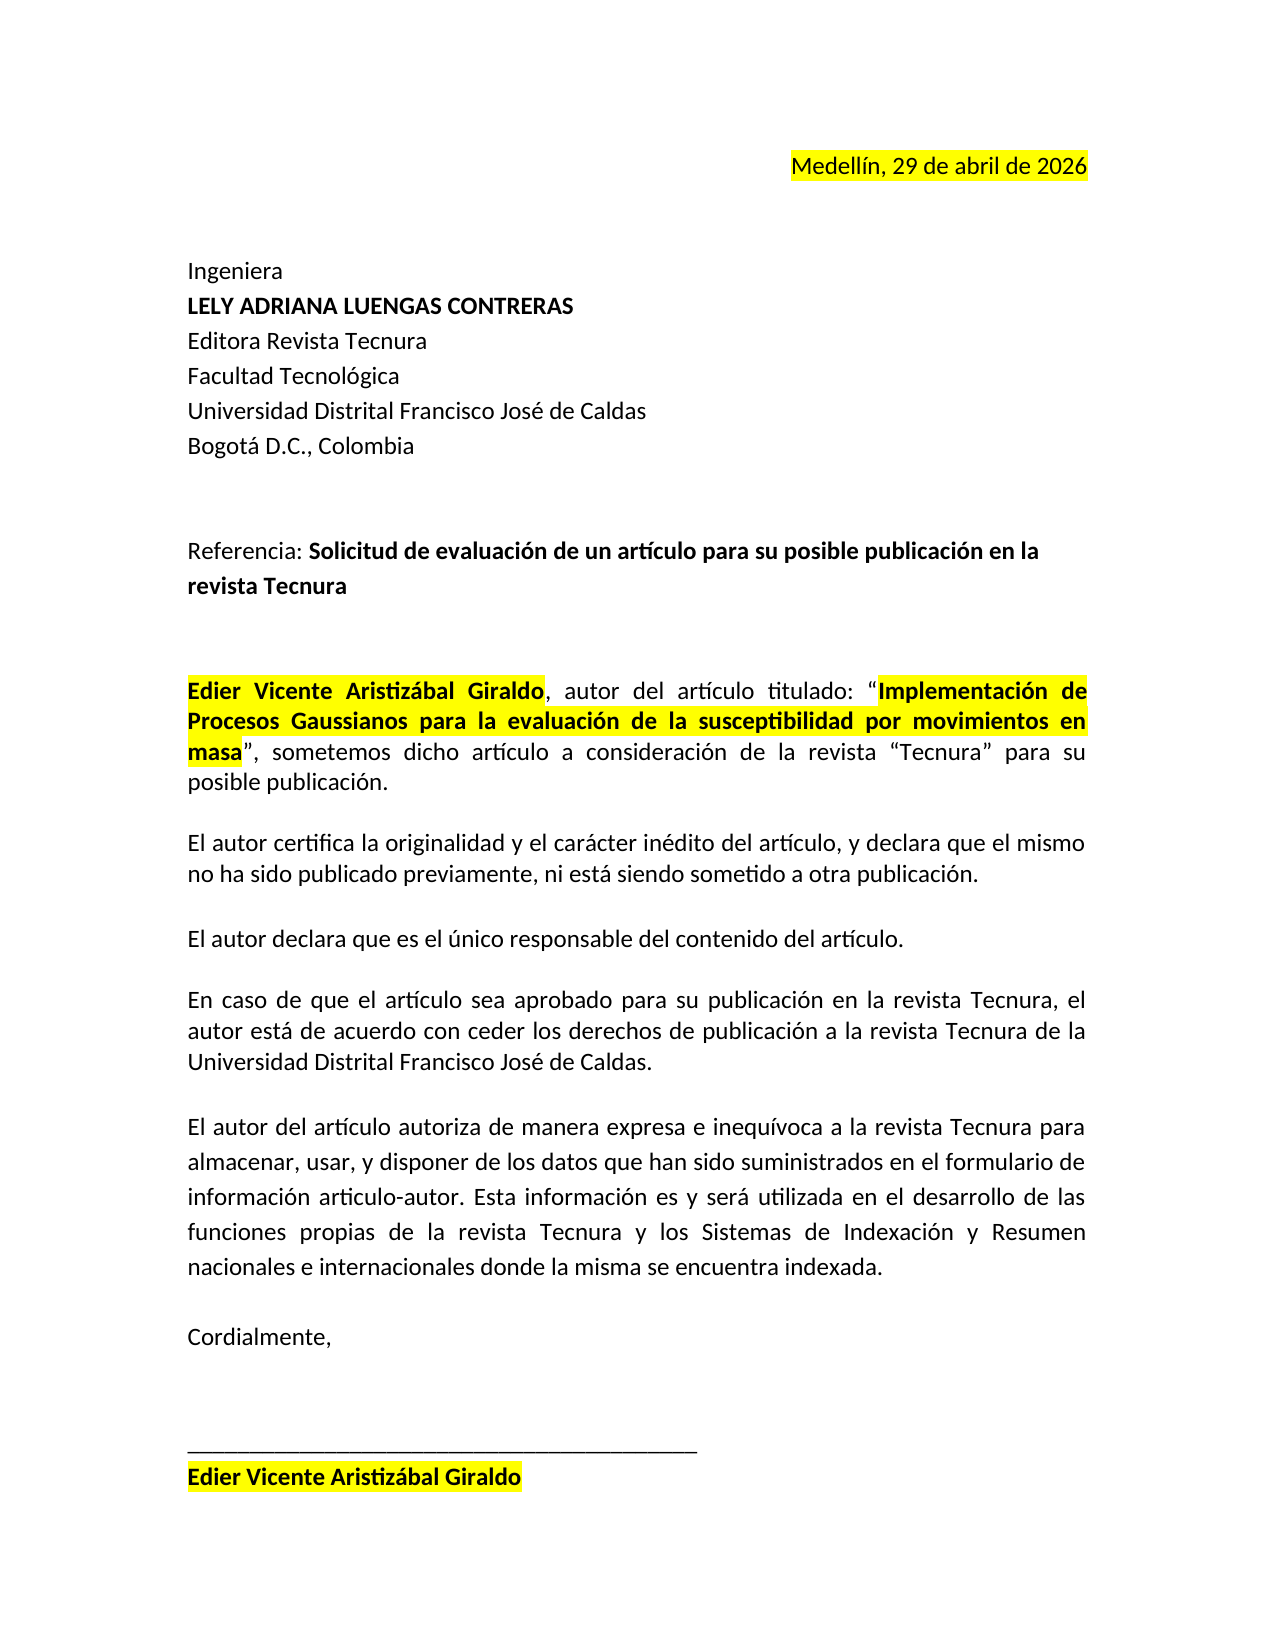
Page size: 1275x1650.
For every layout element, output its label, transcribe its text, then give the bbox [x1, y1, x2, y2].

text Facultad Tecnológica [187, 360, 1087, 391]
text _________________________________________ [187, 1426, 1087, 1457]
text Editora Revista Tecnura [187, 325, 1087, 356]
title Edier Vicente Aristizábal Giraldo, autor del artículo titulado: “Implementación de Procesos Gaussianos para la evaluación de la susceptibilidad por movimientos en masa”, sometemos dicho artículo a consideración de la revista “Tecnura” para su posible publicación. [187, 675, 1087, 797]
text En caso de que el artículo sea aprobado para su publicación en la revista Tecnura, el autor está de acuerdo con ceder los derechos de publicación a la revista Tecnura de la Universidad Distrital Francisco José de Caldas. [187, 985, 1087, 1076]
text Universidad Distrital Francisco José de Caldas [187, 395, 1087, 426]
text Cordialmente, [187, 1321, 1087, 1352]
text Bogotá D.C., Colombia [187, 430, 1087, 461]
text El autor declara que es el único responsable del contenido del artículo. [187, 924, 1087, 954]
text Edier Vicente Aristizábal Giraldo [187, 1461, 1087, 1492]
text El autor del artículo autoriza de manera expresa e inequívoca a la revista Tecnura para almacenar, usar, y disponer de los datos que han sido suministrados en el formulario de información articulo-autor. Esta información es y será utilizada en el desarrollo de las funciones propias de la revista Tecnura y los Sistemas de Indexación y Resumen nacionales e internacionales donde la misma se encuentra indexada. [187, 1111, 1087, 1282]
text Medellín, 29 de abril de 2026 [187, 150, 1087, 181]
text Ingeniera [187, 255, 1087, 286]
title El autor certifica la originalidad y el carácter inédito del artículo, y declara que el mismo no ha sido publicado previamente, ni está siendo sometido a otra publicación. [187, 828, 1087, 889]
text LELY ADRIANA LUENGAS CONTRERAS [187, 290, 1087, 321]
text Referencia: Solicitud de evaluación de un artículo para su posible publicación en la revista Tecnura [187, 535, 1087, 601]
